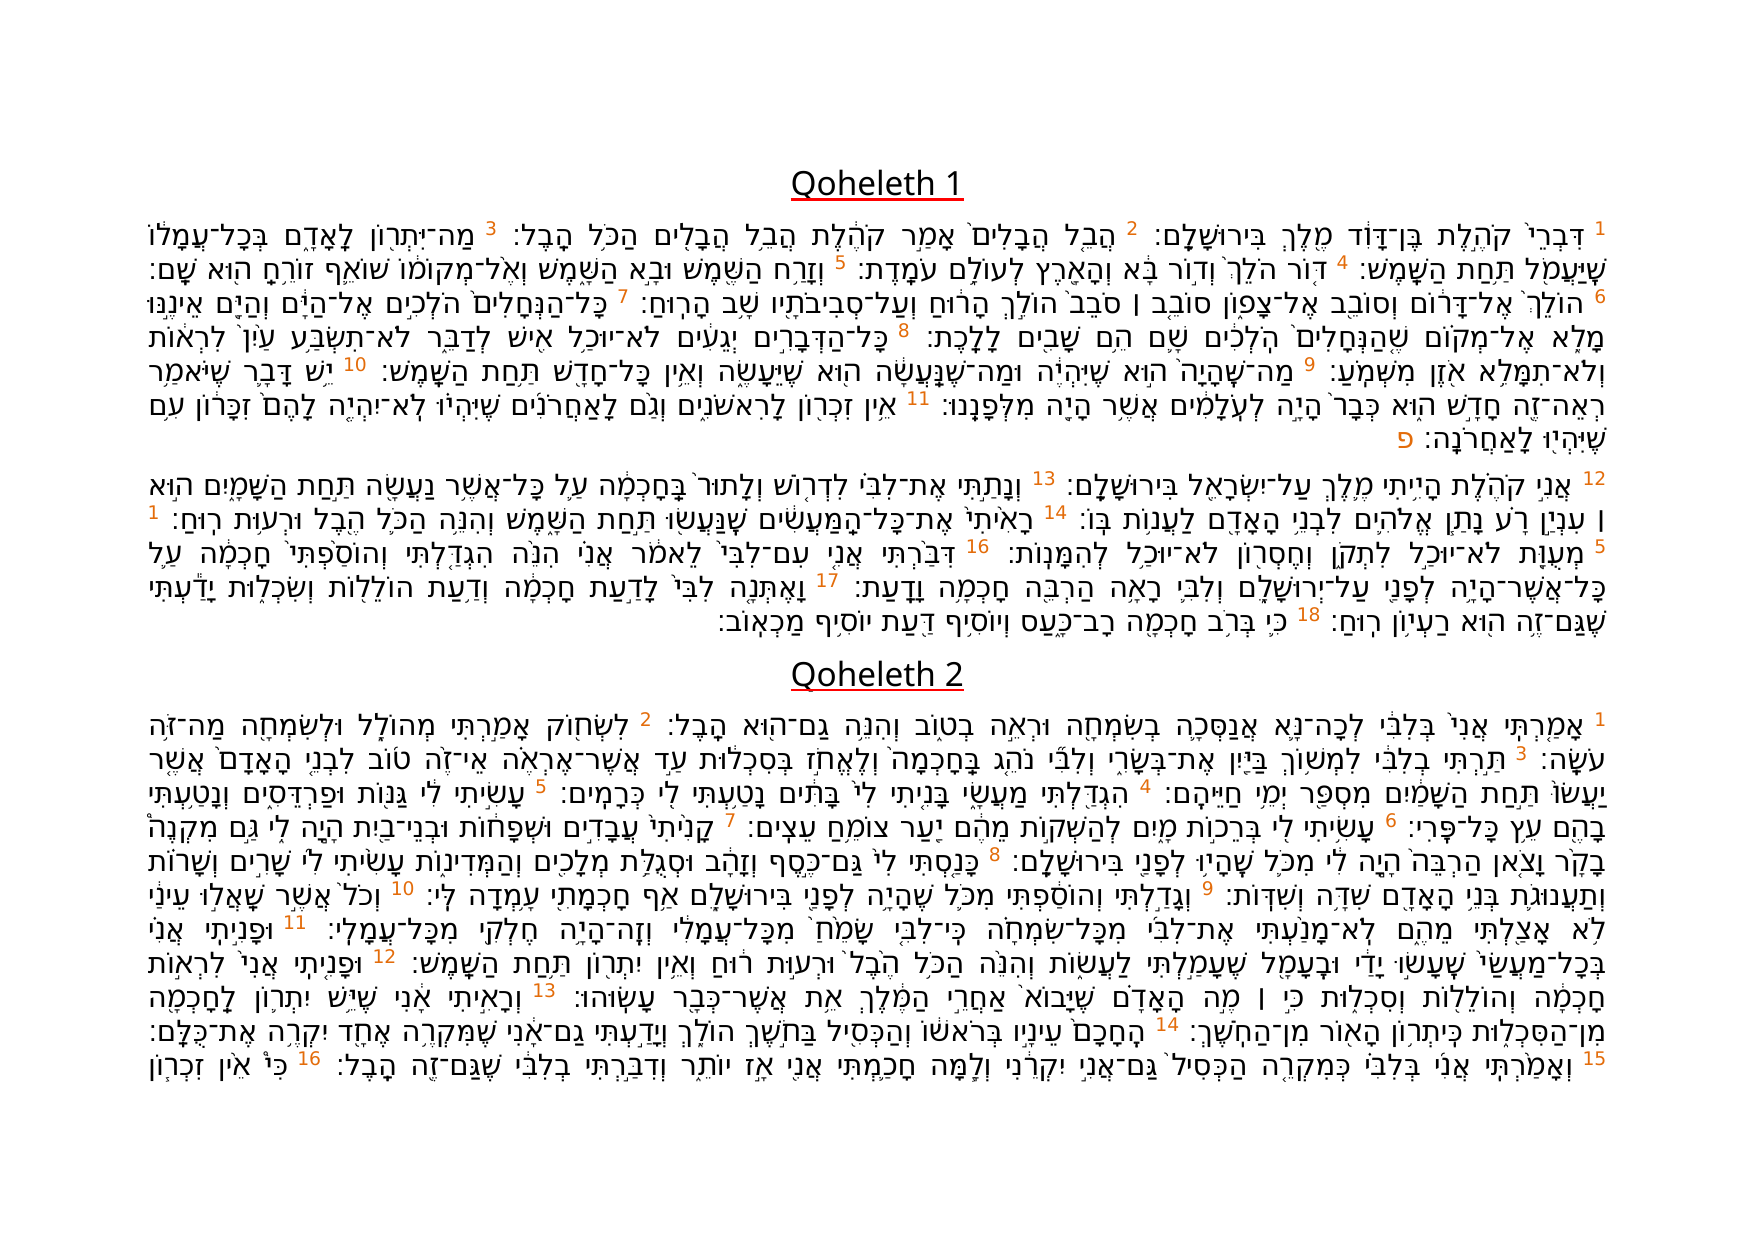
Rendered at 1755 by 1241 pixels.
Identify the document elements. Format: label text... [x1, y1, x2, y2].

text Qoheleth 1‬‬‬ [148, 160, 1606, 206]
text 1 דִּבְרֵי֙ קֹהֶ֣לֶת בֶּן־דָּוִ֔ד מֶ֖לֶךְ בִּירוּשָׁלָֽ͏ִם׃ 2 הֲבֵ֤ל הֲבָלִים֙ אָמַ֣ר קֹהֶ֔לֶת הֲבֵ֥ל הֲבָלִ֖ים הַכֹּ֥ל הָֽבֶל׃ ‬‬‬3 מַה־יִּתְר֖וֹן לָֽאָדָ֑ם בְּכָל־עֲמָל֔וֹ שֶֽׁיַּעֲמֹ֖ל תַּ֥חַת הַשָּֽׁמֶשׁ׃ ‬‬‬4 דּ֤וֹר הֹלֵךְ֙ וְד֣וֹר בָּ֔א וְהָאָ֖רֶץ לְעוֹלָ֥ם עֹמָֽדֶת׃ ‬‬‬5 וְזָרַ֥ח הַשֶּׁ֖מֶשׁ וּבָ֣א הַשָּׁ֑מֶשׁ וְאֶ֨ל־מְקוֹמ֔וֹ שׁוֹאֵ֛ף זוֹרֵ֥חַֽ ה֖וּא שָֽׁם׃ ‬‬‬6 הוֹלֵךְ֙ אֶל־דָּר֔וֹם וְסוֹבֵ֖ב אֶל־צָפ֑וֹן סוֹבֵ֤ב ׀ סֹבֵב֙ הוֹלֵ֣ךְ הָר֔וּחַ וְעַל־סְבִיבֹתָ֖יו שָׁ֥ב הָרֽוּחַ׃ ‬‬‬7 כָּל־הַנְּחָלִים֙ הֹלְכִ֣ים אֶל־הַיָּ֔ם וְהַיָּ֖ם אֵינֶ֣נּוּ מָלֵ֑א אֶל־מְק֗וֹם שֶׁ֤הַנְּחָלִים֙ הֹֽלְכִ֔ים שָׁ֛ם הֵ֥ם שָׁבִ֖ים לָלָֽכֶת׃ ‬‬‬8 כָּל־הַדְּבָרִ֣ים יְגֵעִ֔ים לֹא־יוּכַ֥ל אִ֖ישׁ לְדַבֵּ֑ר לֹא־תִשְׂבַּ֥ע עַ֙יִן֙ לִרְא֔וֹת וְלֹא־תִמָּלֵ֥א אֹ֖זֶן מִשְּׁמֹֽעַ׃ ‬‬‬9 מַה־שֶּֽׁהָיָה֙ ה֣וּא שֶׁיִּהְיֶ֔ה וּמַה־שֶׁנַּֽעֲשָׂ֔ה ה֖וּא שֶׁיֵּעָשֶׂ֑ה וְאֵ֥ין כָּל־חָדָ֖שׁ תַּ֥חַת הַשָּֽׁמֶשׁ׃ ‬‬‬10 יֵ֥שׁ דָּבָ֛ר שֶׁיֹּאמַ֥ר רְאֵה־זֶ֖ה חָדָ֣שׁ ה֑וּא כְּבָר֙ הָיָ֣ה לְעֹֽלָמִ֔ים אֲשֶׁ֥ר הָיָ֖ה מִלְּפָנֵֽנוּ׃ ‬‬‬11 אֵ֥ין זִכְר֖וֹן לָרִאשֹׁנִ֑ים וְגַ֨ם לָאַחֲרֹנִ֜ים שֶׁיִּהְי֗וּ לֹֽא־יִהְיֶ֤ה לָהֶם֙ זִכָּר֔וֹן עִ֥ם שֶׁיִּהְי֖וּ לָאַחֲרֹנָֽה׃ פ ‬‬‬‬‬‬‬‬‬‬‬‬‬ [148, 218, 1606, 456]
text 12 אֲנִ֣י קֹהֶ֗לֶת הָיִ֥יתִי מֶ֛לֶךְ עַל־יִשְׂרָאֵ֖ל בִּירוּשָׁלָֽ͏ִם׃ ‬‬‬13 וְנָתַ֣תִּי אֶת־לִבִּ֗י לִדְר֤וֹשׁ וְלָתוּר֙ בַּֽחָכְמָ֔ה עַ֛ל כָּל־אֲשֶׁ֥ר נַעֲשָׂ֖ה תַּ֣חַת הַשָּׁמָ֑יִם ה֣וּא ׀ עִנְיַ֣ן רָ֗ע נָתַ֧ן אֱלֹהִ֛ים לִבְנֵ֥י הָאָדָ֖ם לַעֲנ֥וֹת בּֽוֹ׃ ‬‬‬14 רָאִ֙יתִי֙ אֶת־כָּל־הַֽמַּעֲשִׂ֔ים שֶֽׁנַּעֲשׂ֖וּ תַּ֣חַת הַשָּׁ֑מֶשׁ וְהִנֵּ֥ה הַכֹּ֛ל הֶ֖בֶל וּרְע֥וּת רֽוּחַ׃ ‬‬‬15 מְעֻוָּ֖ת לֹא־יוּכַ֣ל לִתְקֹ֑ן וְחֶסְר֖וֹן לֹא־יוּכַ֥ל לְהִמָּנֽוֹת׃ ‬‬‬16 דִּבַּ֨רְתִּי אֲנִ֤י עִם־לִבִּי֙ לֵאמֹ֔ר אֲנִ֗י הִנֵּ֨ה הִגְדַּ֤לְתִּי וְהוֹסַ֙פְתִּי֙ חָכְמָ֔ה עַ֛ל כָּל־אֲשֶׁר־הָיָ֥ה לְפָנַ֖י עַל־יְרוּשָׁלָ֑͏ִם וְלִבִּ֛י רָאָ֥ה הַרְבֵּ֖ה חָכְמָ֥ה וָדָֽעַת׃ ‬‬‬17 וָאֶתְּנָ֤ה לִבִּי֙ לָדַ֣עַת חָכְמָ֔ה וְדַ֥עַת הוֹלֵל֖וֹת וְשִׂכְל֑וּת יָדַ֕עְתִּי שֶׁגַּם־זֶ֥ה ה֖וּא רַעְי֥וֹן רֽוּחַ׃ ‬‬‬18 כִּ֛י בְּרֹ֥ב חָכְמָ֖ה רָב־כָּ֑עַס וְיוֹסִ֥יף דַּ֖עַת יוֹסִ֥יף מַכְאֽוֹב׃ ‬‬‬‬‬‬‬‬‬‬ [148, 468, 1606, 638]
text Qoheleth 2 [148, 651, 1606, 696]
text 1 אָמַ֤רְתִּֽי אֲנִי֙ בְּלִבִּ֔י לְכָה־נָּ֛א אֲנַסְּכָ֛ה בְשִׂמְחָ֖ה וּרְאֵ֣ה בְט֑וֹב וְהִנֵּ֥ה גַם־ה֖וּא הָֽבֶל׃ ‬‬‬‬‬2 לִשְׂח֖וֹק אָמַ֣רְתִּי מְהוֹלָ֑ל וּלְשִׂמְחָ֖ה מַה־זֹּ֥ה עֹשָֽׂה׃ ‬‬‬3 תַּ֣רְתִּי בְלִבִּ֔י לִמְשׁ֥וֹךְ בַּיַּ֖יִן אֶת־בְּשָׂרִ֑י וְלִבִּ֞י נֹהֵ֤ג בַּֽחָכְמָה֙ וְלֶאֱחֹ֣ז בְּסִכְל֔וּת עַ֣ד אֲשֶׁר־אֶרְאֶ֗ה אֵי־זֶ֨ה ט֜וֹב לִבְנֵ֤י הָאָדָם֙ אֲשֶׁ֤ר יַעֲשׂוּ֙ תַּ֣חַת הַשָּׁמַ֔יִם מִסְפַּ֖ר יְמֵ֥י חַיֵּיהֶֽם׃ ‬‬‬4 הִגְדַּ֖לְתִּי מַעֲשָׂ֑י בָּנִ֤יתִי לִי֙ בָּתִּ֔ים נָטַ֥עְתִּי לִ֖י כְּרָמִֽים׃ ‬‬‬5 עָשִׂ֣יתִי לִ֔י גַּנּ֖וֹת וּפַרְדֵּסִ֑ים וְנָטַ֥עְתִּי בָהֶ֖ם עֵ֥ץ כָּל־פֶּֽרִי׃ ‬‬‬6 עָשִׂ֥יתִי לִ֖י בְּרֵכ֣וֹת מָ֑יִם לְהַשְׁק֣וֹת מֵהֶ֔ם יַ֖עַר צוֹמֵ֥חַ עֵצִֽים׃ ‬‬‬7 קָנִ֙יתִי֙ עֲבָדִ֣ים וּשְׁפָח֔וֹת וּבְנֵי־בַ֖יִת הָ֣יָה לִ֑י גַּ֣ם מִקְנֶה֩ בָקָ֨ר וָצֹ֤אן הַרְבֵּה֙ הָ֣יָה לִ֔י מִכֹּ֛ל שֶֽׁהָי֥וּ לְפָנַ֖י בִּירוּשָׁלָֽ͏ִם׃ ‬‬‬8 כָּנַ֤סְתִּי לִי֙ גַּם־כֶּ֣סֶף וְזָהָ֔ב וּסְגֻלַּ֥ת מְלָכִ֖ים וְהַמְּדִינ֑וֹת עָשִׂ֨יתִי לִ֜י שָׁרִ֣ים וְשָׁר֗וֹת וְתַעֲנוּגֹ֛ת בְּנֵ֥י הָאָדָ֖ם שִׁדָּ֥ה וְשִׁדּֽוֹת׃ ‬‬‬9 וְגָדַ֣לְתִּי וְהוֹסַ֔פְתִּי מִכֹּ֛ל שֶׁהָיָ֥ה לְפָנַ֖י בִּירוּשָׁלָ֑͏ִם אַ֥ף חָכְמָתִ֖י עָ֥מְדָה לִּֽי׃ ‬‬‬10 וְכֹל֙ אֲשֶׁ֣ר שָֽׁאֲל֣וּ עֵינַ֔י לֹ֥א אָצַ֖לְתִּי מֵהֶ֑ם לֹֽא־מָנַ֨עְתִּי אֶת־לִבִּ֜י מִכָּל־שִׂמְחָ֗ה כִּֽי־לִבִּ֤י שָׂמֵ֙חַ֙ מִכָּל־עֲמָלִ֔י וְזֶֽה־הָיָ֥ה חֶלְקִ֖י מִכָּל־עֲמָלִֽי׃ ‬‬‬11 וּפָנִ֣יתִֽי אֲנִ֗י בְּכָל־מַעֲשַׂי֙ שֶֽׁעָשׂ֣וּ יָדַ֔י וּבֶֽעָמָ֖ל שֶׁעָמַ֣לְתִּי לַעֲשׂ֑וֹת וְהִנֵּ֨ה הַכֹּ֥ל הֶ֙בֶל֙ וּרְע֣וּת ר֔וּחַ וְאֵ֥ין יִתְר֖וֹן תַּ֥חַת הַשָּֽׁמֶשׁ׃ ‬‬‬12 וּפָנִ֤יתִֽי אֲנִי֙ לִרְא֣וֹת חָכְמָ֔ה וְהוֹלֵל֖וֹת וְסִכְל֑וּת כִּ֣י ׀ מֶ֣ה הָאָדָ֗ם שֶׁיָּבוֹא֙ אַחֲרֵ֣י הַמֶּ֔לֶךְ אֵ֥ת אֲשֶׁר־כְּבָ֖ר עָשֽׂוּהוּ׃ ‬‬‬13 וְרָאִ֣יתִי אָ֔נִי שֶׁיֵּ֥שׁ יִתְר֛וֹן לַֽחָכְמָ֖ה מִן־הַסִּכְל֑וּת כִּֽיתְר֥וֹן הָא֖וֹר מִן־הַחֹֽשֶׁךְ׃ ‬‬‬14 הֶֽחָכָם֙ עֵינָ֣יו בְּרֹאשׁ֔וֹ וְהַכְּסִ֖יל בַּחֹ֣שֶׁךְ הוֹלֵ֑ךְ וְיָדַ֣עְתִּי גַם־אָ֔נִי שֶׁמִּקְרֶ֥ה אֶחָ֖ד יִקְרֶ֥ה אֶת־כֻּלָּֽם׃ ‬‬‬15 וְאָמַ֨רְתִּֽי אֲנִ֜י בְּלִבִּ֗י כְּמִקְרֵ֤ה הַכְּסִיל֙ גַּם־אֲנִ֣י יִקְרֵ֔נִי וְלָ֧מָּה חָכַ֛מְתִּי אֲנִ֖י אָ֣ז יוֹתֵ֑ר וְדִבַּ֣רְתִּי בְלִבִּ֔י שֶׁגַּם־זֶ֖ה הָֽבֶל׃ ‬‬‬16 כִּי֩ אֵ֨ין זִכְר֧וֹן לֶחָכָ֛ם עִֽם־הַכְּסִ֖יל לְעוֹלָ֑ם בְּשֶׁכְּבָ֞ר הַיָּמִ֤ים הַבָּאִים֙ הַכֹּ֣ל נִשְׁכָּ֔ח וְאֵ֛יךְ יָמ֥וּת הֶחָכָ֖ם עִֽם־הַכְּסִֽיל׃ ‬‬‬17 וְשָׂנֵ֙אתִי֙ אֶת־הַ֣חַיִּ֔ים כִּ֣י רַ֤ע עָלַי֙ הַֽמַּעֲשֶׂ֔ה שֶׁנַּעֲשָׂ֖ה תַּ֣חַת הַשָּׁ֑מֶשׁ כִּֽי־הַכֹּ֥ל הֶ֖בֶל וּרְע֥וּת רֽוּחַ׃ ‬‬‬18 וְשָׂנֵ֤אתִֽי אֲנִי֙ אֶת־כָּל־עֲמָלִ֔י שֶׁאֲנִ֥י עָמֵ֖ל תַּ֣חַת הַשָּׁ֑מֶשׁ שֶׁ֣אַנִּיחֶ֔נּוּ לָאָדָ֖ם שֶׁיִּהְיֶ֥ה אַחֲרָֽי׃ ‬‬‬19 וּמִ֣י יוֹדֵ֗עַ הֶֽחָכָ֤ם יִהְיֶה֙ א֣וֹ סָכָ֔ל וְיִשְׁלַט֙ בְּכָל־עֲמָלִ֔י שֶֽׁעָמַ֥לְתִּי וְשֶׁחָכַ֖מְתִּי תַּ֣חַת הַשָּׁ֑מֶשׁ גַּם־זֶ֖ה הָֽבֶל׃ ‬‬‬20 וְסַבּ֥וֹתִֽי אֲנִ֖י לְיַאֵ֣שׁ אֶת־לִבִּ֑י עַ֚ל כָּל־הֶ֣עָמָ֔ל שֶׁעָמַ֖לְתִּי תַּ֥חַת הַשָּֽׁמֶשׁ׃ ‬‬‬21 כִּי־יֵ֣שׁ אָדָ֗ם שֶׁעֲמָל֛וֹ בְּחָכְמָ֥ה וּבְדַ֖עַת וּבְכִשְׁר֑וֹן וּלְאָדָ֞ם שֶׁלֹּ֤א עָֽמַל־בּוֹ֙ יִתְּנֶ֣נּוּ חֶלְק֔וֹ גַּם־זֶ֥ה הֶ֖בֶל וְרָעָ֥ה רַבָּֽה׃ ‬‬‬22 כִּ֠י מֶֽה־הֹוֶ֤ה לָֽאָדָם֙ בְּכָל־עֲמָל֔וֹ וּבְרַעְי֖וֹן לִבּ֑ו שְׁה֥וּא עָמֵ֖ל תַּ֥חַת הַשָּֽׁמֶשׁ׃ ‬‬‬23 כִּ֧י כָל־יָמָ֣יו מַכְאֹבִ֗ים וָכַ֙עַס֙ עִנְיָנ֔וֹ גַּם־בַּלַּ֖יְלָה לֹא־שָׁכַ֣ב לִבּ֑וֹ גַּם־זֶ֖ה הֶ֥בֶל הֽוּא׃ ‬‬‬24 אֵֽין־ט֤וֹב בָּאָדָם֙ שֶׁיֹּאכַ֣ל וְשָׁתָ֔ה וְהֶרְאָ֧ה אֶת־נַפְשׁ֛וֹ ט֖וֹב בַּעֲמָל֑וֹ גַּם־זֹה֙ רָאִ֣יתִי אָ֔נִי כִּ֛י מִיַּ֥ד הָאֱלֹהִ֖ים הִֽיא׃ ‬‬‬25 כִּ֣י מִ֥י יֹאכַ֛ל וּמִ֥י יָח֖וּשׁ ח֥וּץ מִמֶּֽנִּי׃ ‬‬‬26 כִּ֤י לְאָדָם֙ שֶׁטּ֣וֹב לְפָנָ֔יו נָתַ֛ן חָכְמָ֥ה וְדַ֖עַת וְשִׂמְחָ֑ה וְלַחוֹטֶא֩ נָתַ֨ן עִנְיָ֜ן לֶאֱס֣וֹף וְלִכְנ֗וֹס לָתֵת֙ לְטוֹב֙ לִפְנֵ֣י הָֽאֱלֹהִ֔ים גַּם־זֶ֥ה הֶ֖בֶל וּרְע֥וּת רֽוּחַ׃ ‬‬‬‬‬‬‬‬‬‬‬‬‬‬‬‬‬‬‬‬‬‬‬‬‬‬‬‬ [148, 708, 1606, 1082]
